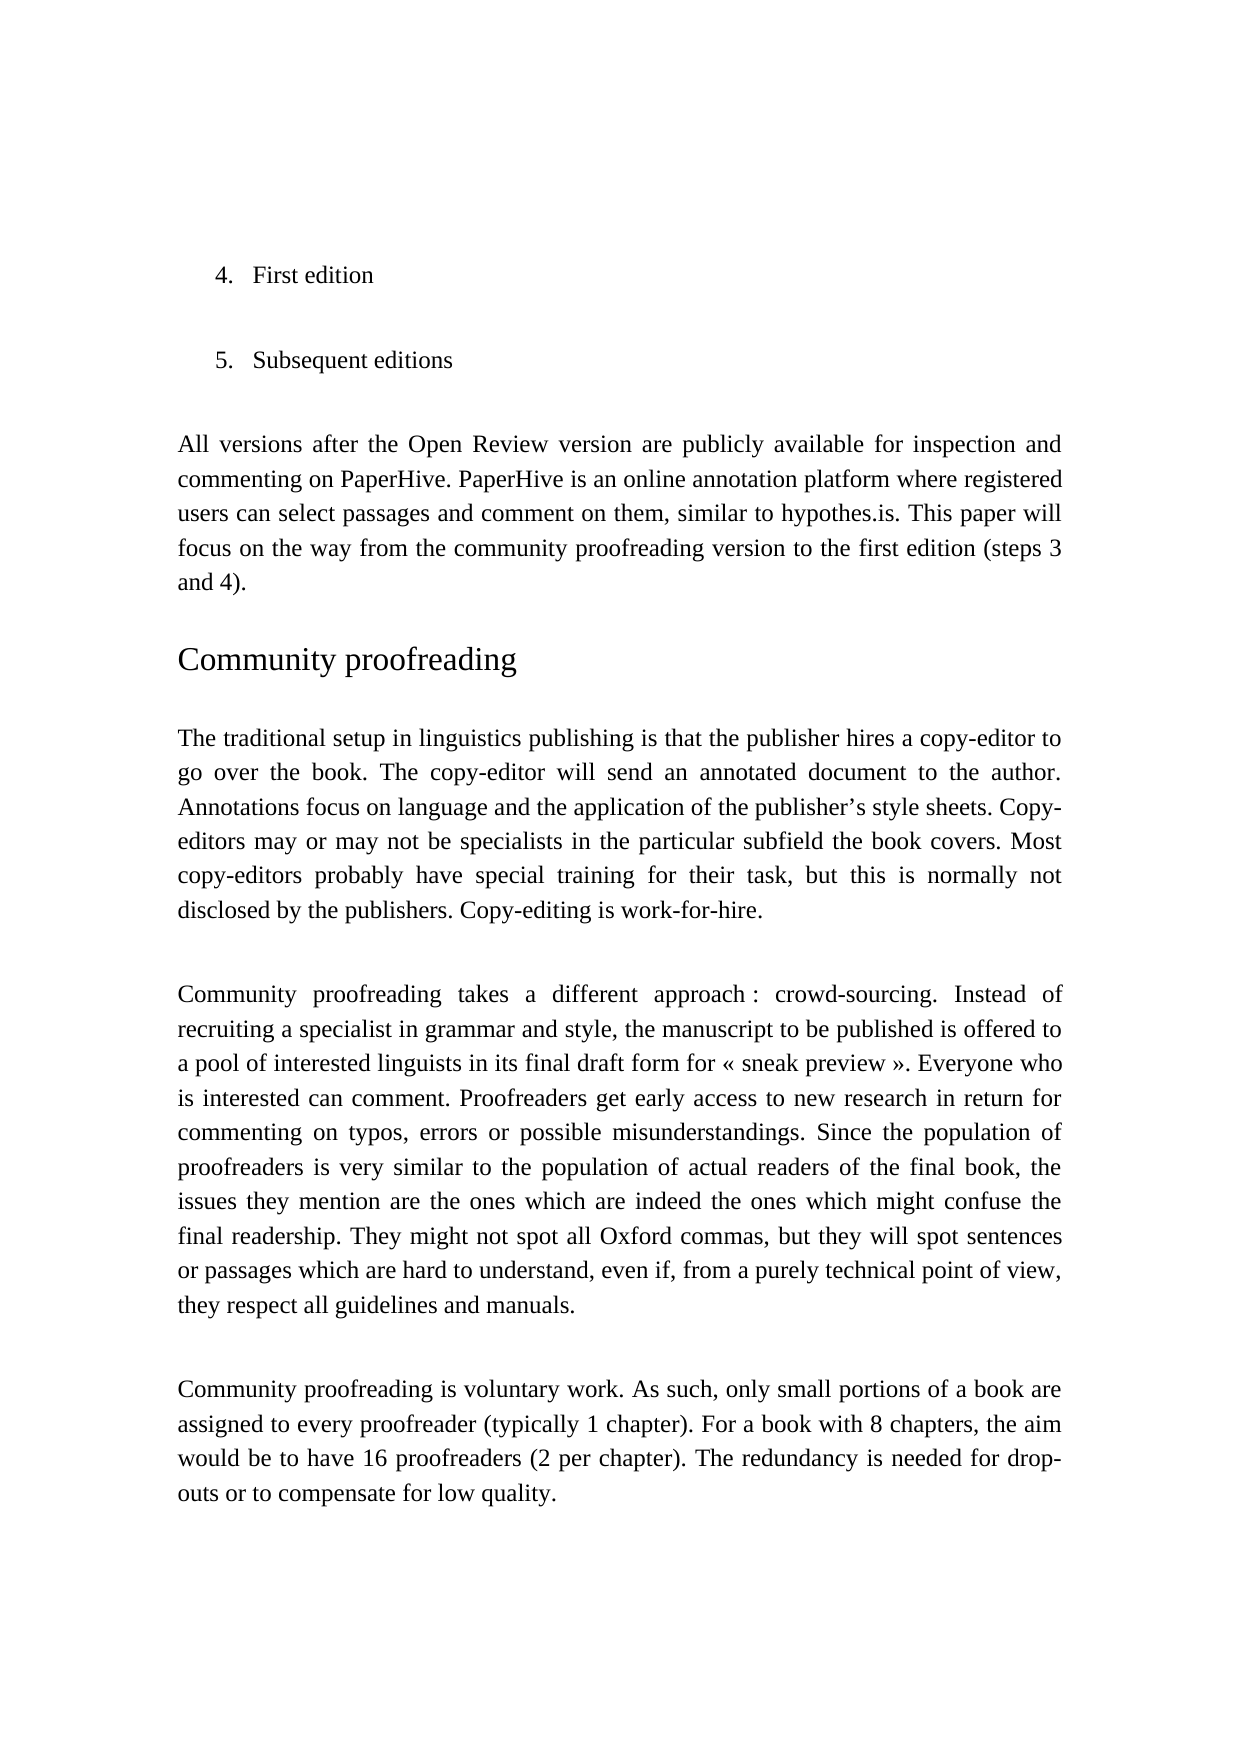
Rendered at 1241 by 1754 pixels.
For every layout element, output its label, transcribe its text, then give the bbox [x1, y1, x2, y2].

text The traditional setup in linguistics publishing is that the publisher hires a copy-editor to go over the book. The copy-editor will send an annotated document to the author. Annotations focus on language and the application of the publisher’s style sheets. Copy-editors may or may not be specialists in the particular subfield the book covers. Most copy-editors probably have special training for their task, but this is normally not disclosed by the publishers. Copy-editing is work-for-hire. [177, 723, 1063, 924]
subtitle Community proofreading [177, 639, 1028, 678]
text Community proofreading is voluntary work. As such, only small portions of a book are assigned to every proofreader (typically 1 chapter). For a book with 8 chapters, the aim would be to have 16 proofreaders (2 per chapter). The redundancy is needed for drop-outs or to compensate for low quality. [177, 1374, 1063, 1507]
text Community proofreading takes a different approach : crowd-sourcing. Instead of recruiting a specialist in grammar and style, the manuscript to be published is offered to a pool of interested linguists in its final draft form for « sneak preview ». Everyone who is interested can comment. Proofreaders get early access to new research in return for commenting on typos, errors or possible misunderstandings. Since the population of proofreaders is very similar to the population of actual readers of the final book, the issues they mention are the ones which are indeed the ones which might confuse the final readership. They might not spot all Oxford commas, but they will spot sentences or passages which are hard to understand, even if, from a purely technical point of view, they respect all guidelines and manuals. [177, 979, 1063, 1319]
list First edition [215, 260, 1063, 289]
text All versions after the Open Review version are publicly available for inspection and commenting on PaperHive. PaperHive is an online annotation platform where registered users can select passages and comment on them, similar to hypothes.is. This paper will focus on the way from the community proofreading version to the first edition (steps 3 and 4). [177, 429, 1063, 596]
list Subsequent editions [215, 345, 1063, 374]
